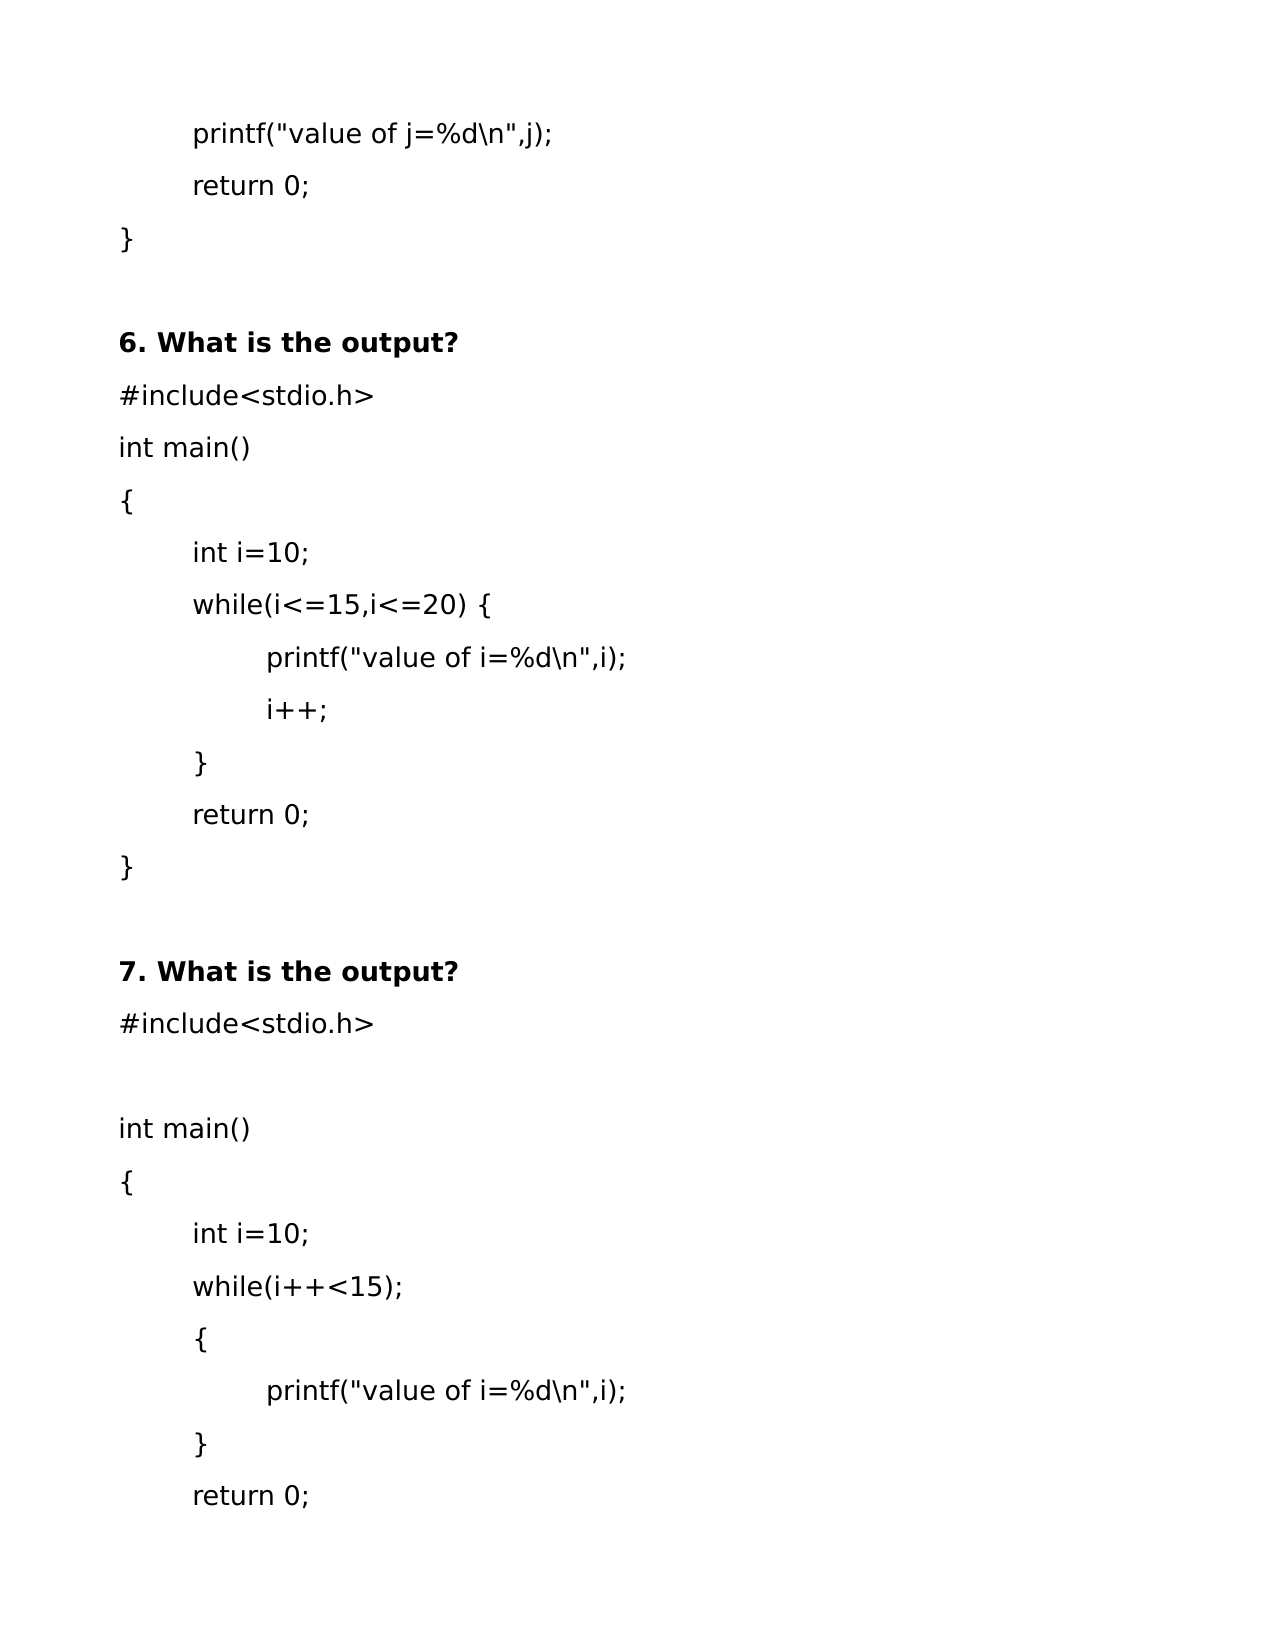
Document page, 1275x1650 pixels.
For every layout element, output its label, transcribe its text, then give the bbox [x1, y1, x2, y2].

text return 0; [118, 799, 1157, 831]
text while(i++<15); [118, 1271, 1157, 1302]
text printf("value of j=%d\n",j); [118, 118, 1157, 150]
text #include<stdio.h> [118, 1009, 1157, 1040]
text { [118, 1166, 1157, 1198]
text i++; [118, 694, 1157, 726]
text 6. What is the output? [118, 328, 1157, 359]
text return 0; [118, 1480, 1157, 1512]
text return 0; [118, 171, 1157, 202]
text } [118, 1428, 1157, 1459]
text { [118, 1323, 1157, 1355]
text #include<stdio.h> [118, 380, 1157, 412]
text 7. What is the output? [118, 956, 1157, 988]
text int i=10; [118, 1218, 1157, 1250]
text int main() [118, 1114, 1157, 1145]
text int i=10; [118, 537, 1157, 569]
text } [118, 852, 1157, 883]
text printf("value of i=%d\n",i); [118, 642, 1157, 674]
text { [118, 485, 1157, 516]
text while(i<=15,i<=20) { [118, 590, 1157, 621]
text printf("value of i=%d\n",i); [118, 1376, 1157, 1407]
text } [118, 223, 1157, 254]
text int main() [118, 432, 1157, 464]
text } [118, 747, 1157, 778]
